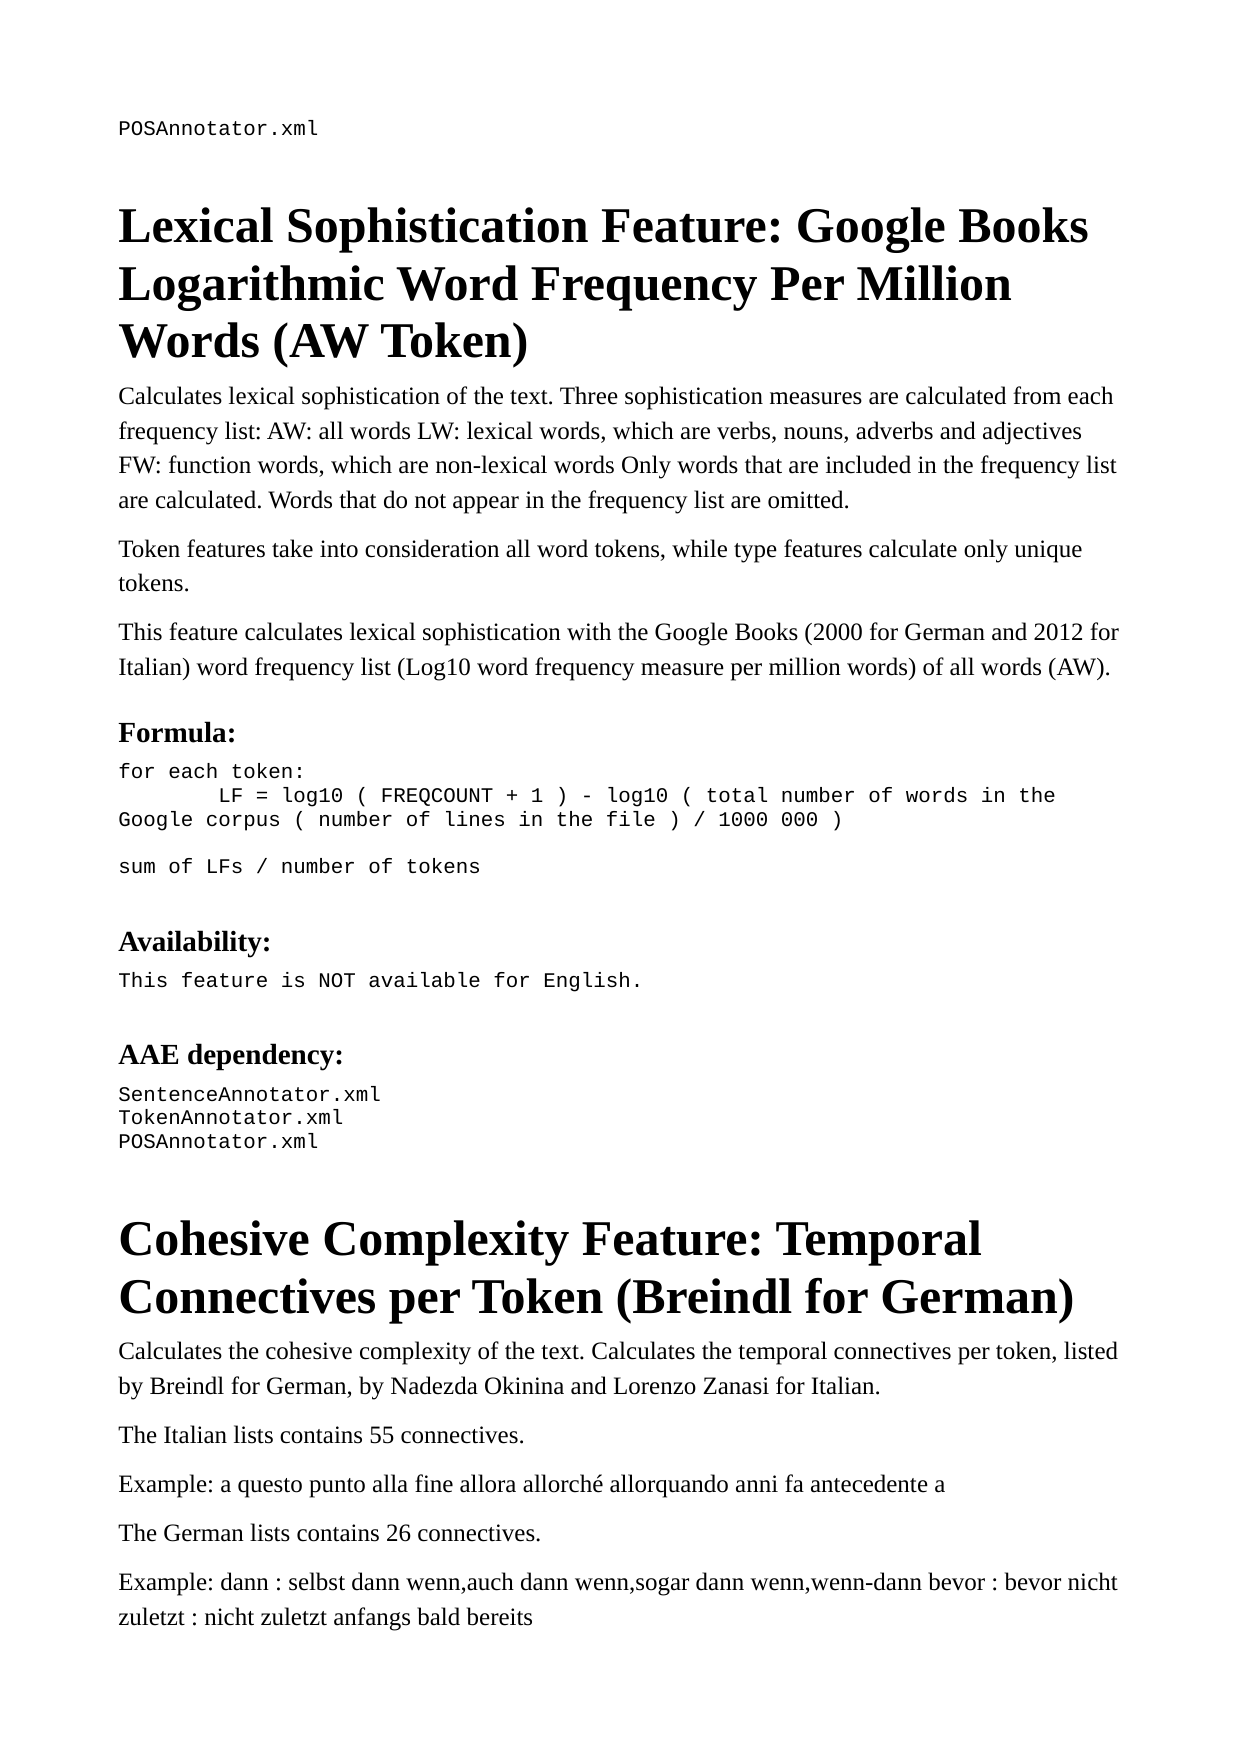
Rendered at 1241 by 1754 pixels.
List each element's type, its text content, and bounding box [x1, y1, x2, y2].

text sum of LFs / number of tokens [118, 856, 1122, 880]
subtitle AAE dependency: [118, 1037, 1122, 1071]
text Token features take into consideration all word tokens, while type features calculate only unique tokens. [118, 534, 1122, 597]
text This feature is NOT available for English. [118, 970, 1122, 993]
subtitle Availability: [118, 924, 1122, 957]
text Example: a questo punto alla fine allora allorché allorquando anni fa antecedente a [118, 1469, 1122, 1498]
text This feature calculates lexical sophistication with the Google Books (2000 for German and 2012 for Italian) word frequency list (Log10 word frequency measure per million words) of all words (AW). [118, 617, 1122, 681]
text The German lists contains 26 connectives. [118, 1518, 1122, 1547]
text Calculates the cohesive complexity of the text. Calculates the temporal connectives per token, listed by Breindl for German, by Nadezda Okinina and Lorenzo Zanasi for Italian. [118, 1336, 1122, 1400]
text LF = log10 ( FREQCOUNT + 1 ) - log10 ( total number of words in the Google corpus ( number of lines in the file ) / 1000 000 ) [118, 785, 1122, 832]
text The Italian lists contains 55 connectives. [118, 1420, 1122, 1449]
text POSAnnotator.xml [118, 118, 1122, 142]
subtitle Formula: [118, 715, 1122, 749]
text Calculates lexical sophistication of the text. Three sophistication measures are calculated from each frequency list: AW: all words LW: lexical words, which are verbs, nouns, adverbs and adjectives FW: function words, which are non-lexical words Only words that are included in the frequency list are calculated. Words that do not appear in the frequency list are omitted. [118, 381, 1122, 513]
subtitle Lexical Sophistication Feature: Google Books Logarithmic Word Frequency Per Million Words (AW Token) [118, 196, 1122, 369]
subtitle Cohesive Complexity Feature: Temporal Connectives per Token (Breindl for German) [118, 1209, 1122, 1324]
text for each token: [118, 761, 1122, 785]
text SentenceAnnotator.xml [118, 1083, 1122, 1107]
text TokenAnnotator.xml [118, 1107, 1122, 1131]
text Example: dann : selbst dann wenn,auch dann wenn,sogar dann wenn,wenn-dann bevor : bevor nicht zuletzt : nicht zuletzt anfangs bald bereits [118, 1567, 1122, 1630]
text POSAnnotator.xml [118, 1131, 1122, 1154]
